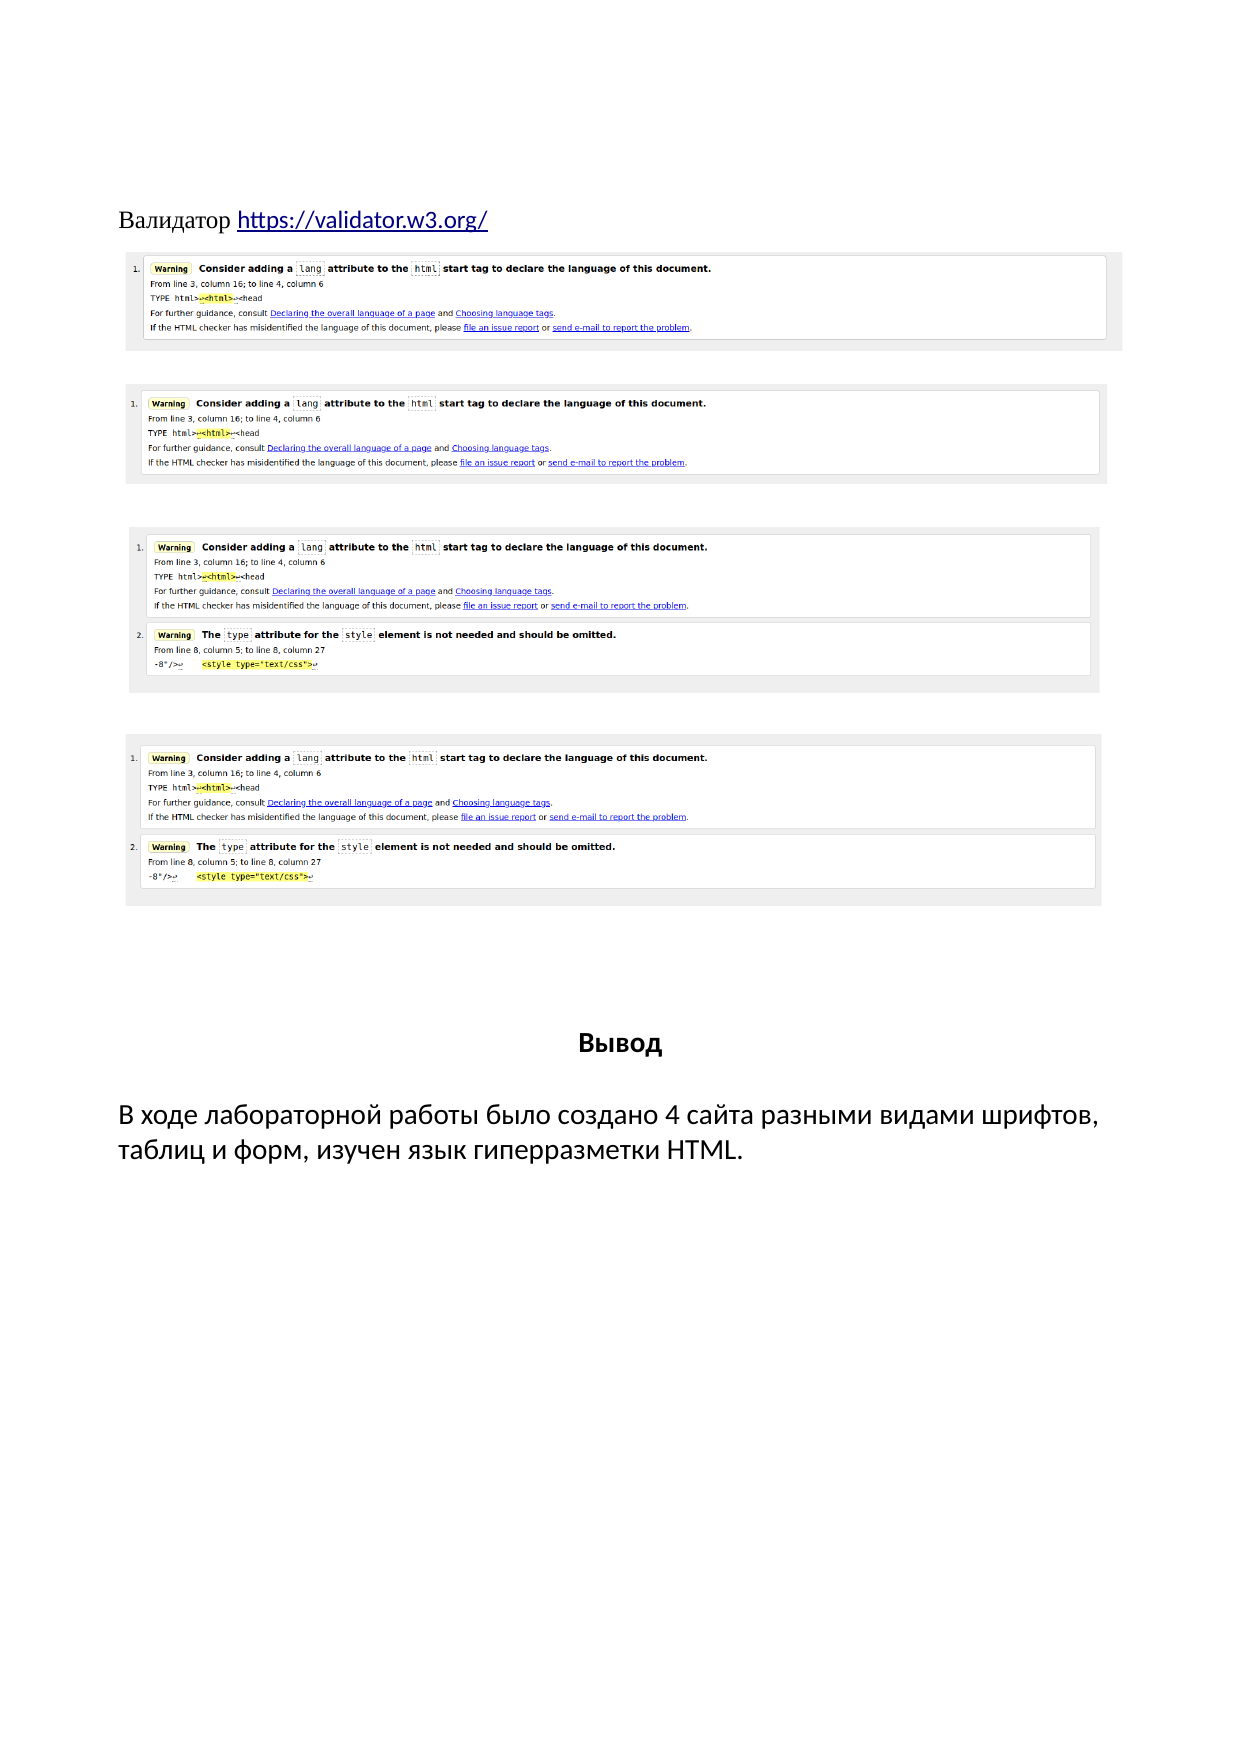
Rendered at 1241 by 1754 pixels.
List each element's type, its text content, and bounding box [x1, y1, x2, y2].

picture [125, 755, 1102, 906]
picture [128, 551, 1100, 693]
text Валидатор https://validator.w3.org/ [118, 204, 1122, 235]
text В ходе лабораторной работы было создано 4 сайта разными видами шрифтов, таблиц и форм, изучен язык гиперразметки HTML. [118, 1096, 1122, 1167]
picture [125, 264, 1123, 351]
picture [125, 394, 1108, 484]
text Вывод [118, 1024, 1122, 1060]
